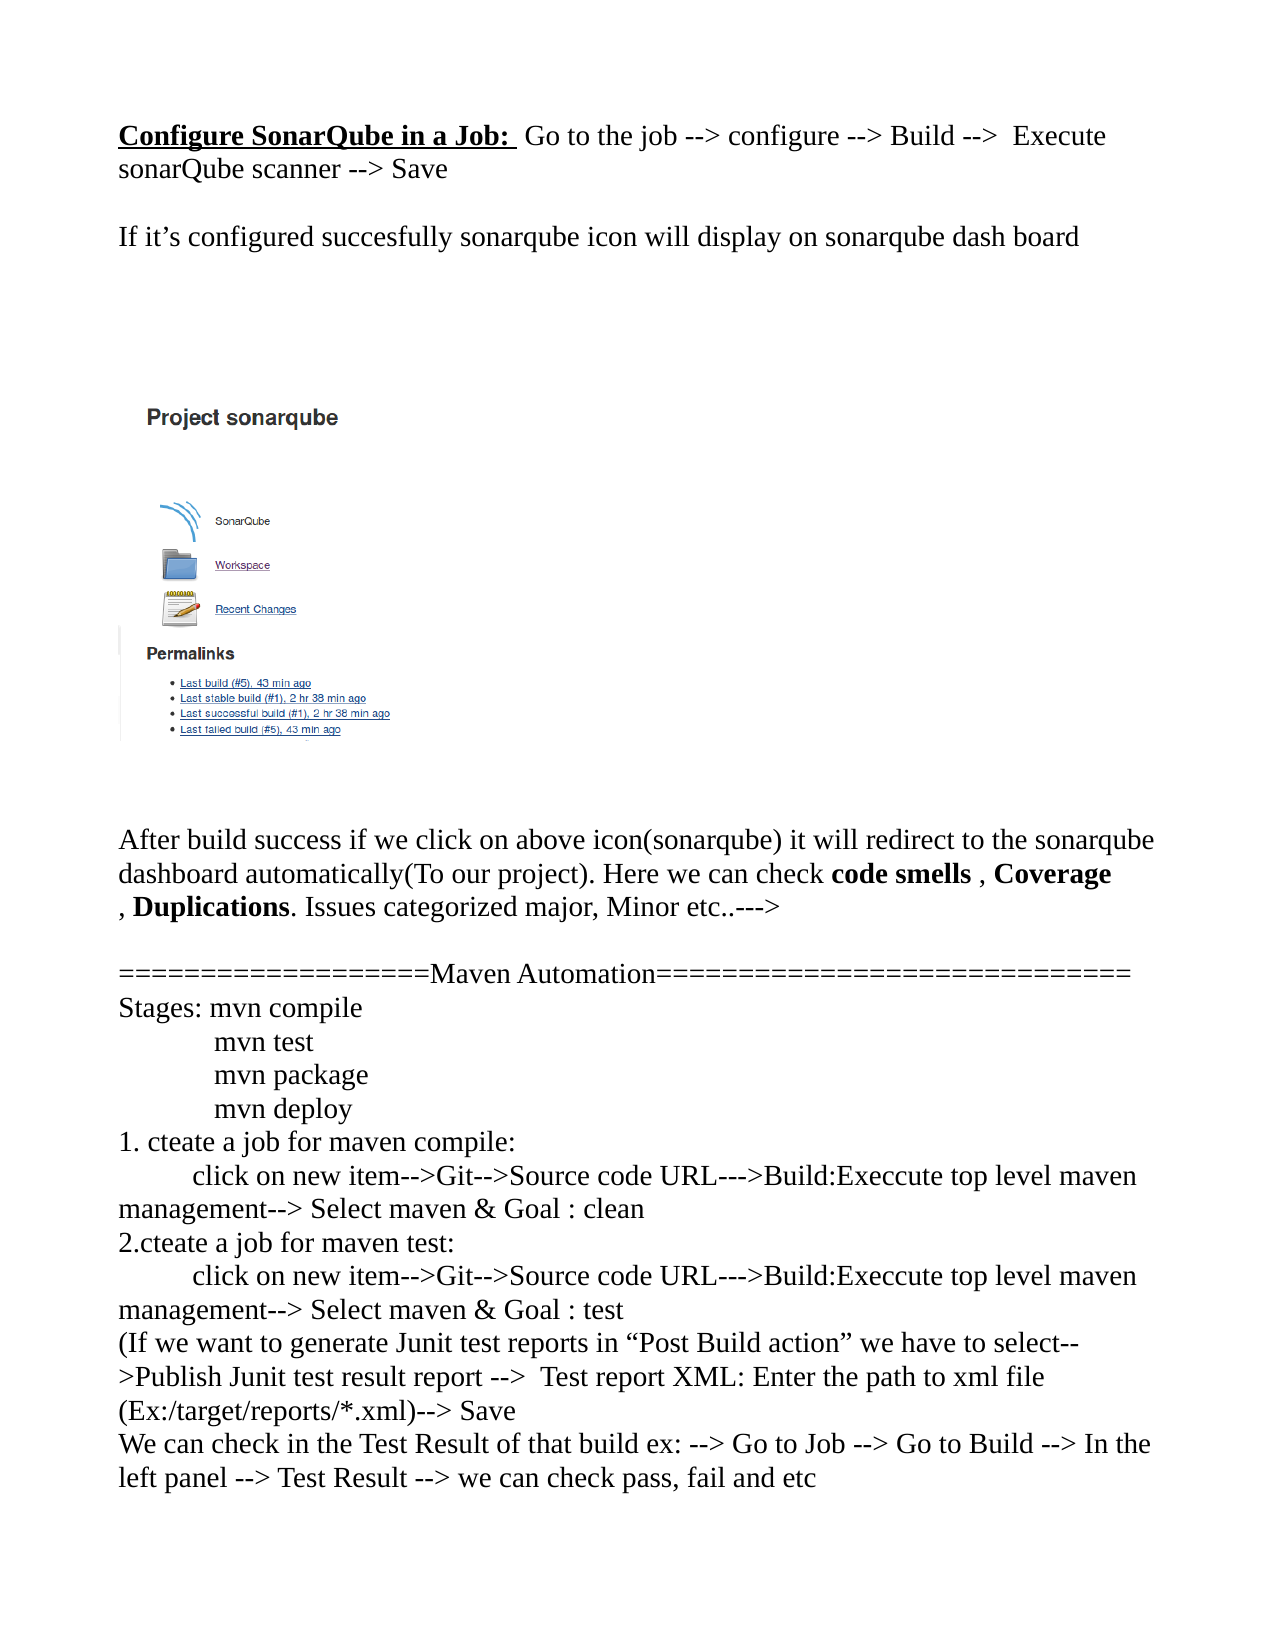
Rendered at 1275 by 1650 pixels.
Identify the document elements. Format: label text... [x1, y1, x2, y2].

text , Duplications. Issues categorized major, Minor etc..---> [118, 889, 1157, 923]
text mvn deploy [118, 1091, 1157, 1124]
text click on new item-->Git-->Source code URL--->Build:Execcute top level maven management--> Select maven & Goal : test [118, 1258, 1157, 1326]
text Configure SonarQube in a Job: Go to the job --> configure --> Build --> Execute sonarQube scanner --> Save [118, 118, 1157, 185]
text 2.cteate a job for maven test: [118, 1225, 1157, 1258]
text mvn test [118, 1024, 1157, 1057]
text mvn package [118, 1057, 1157, 1091]
text If it’s configured succesfully sonarqube icon will display on sonarqube dash board [118, 219, 1157, 252]
text We can check in the Test Result of that build ex: --> Go to Job --> Go to Build --> In the left panel --> Test Result --> we can check pass, fail and etc [118, 1426, 1157, 1493]
picture [118, 386, 780, 741]
text After build success if we click on above icon(sonarqube) it will redirect to the sonarqube dashboard automatically(To our project). Here we can check code smells , Coverage [118, 822, 1157, 889]
text Stages: mvn compile [118, 990, 1157, 1024]
text click on new item-->Git-->Source code URL--->Build:Execcute top level maven management--> Select maven & Goal : clean [118, 1158, 1157, 1225]
text 1. cteate a job for maven compile: [118, 1124, 1157, 1158]
text (If we want to generate Junit test reports in “Post Build action” we have to select-->Publish Junit test result report --> Test report XML: Enter the path to xml file (Ex:/target/reports/*.xml)--> Save [118, 1326, 1157, 1426]
text ===================Maven Automation============================= [118, 957, 1157, 990]
